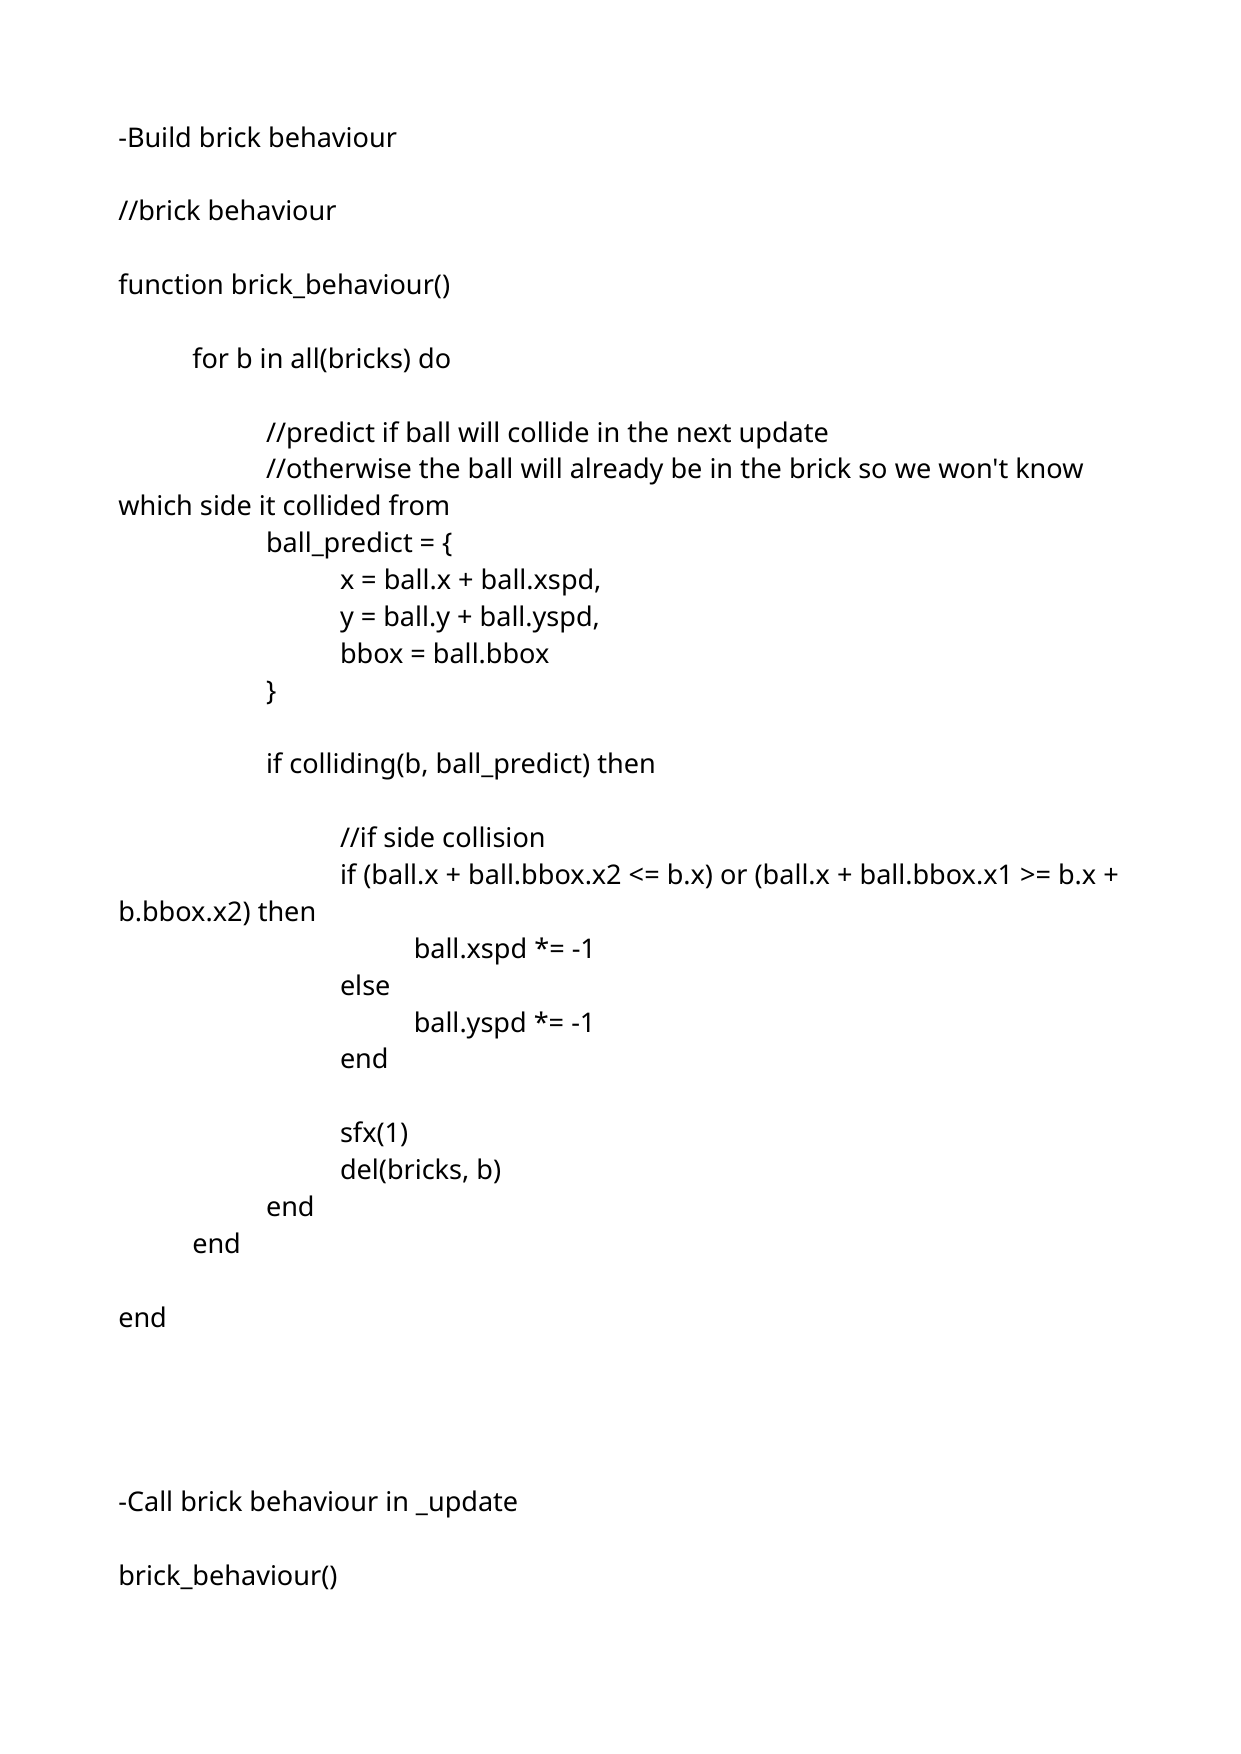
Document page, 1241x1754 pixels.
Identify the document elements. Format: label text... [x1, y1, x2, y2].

text end [118, 1224, 1122, 1261]
text end [118, 1040, 1122, 1077]
text brick_behaviour() [118, 1556, 1122, 1593]
text function brick_behaviour() [118, 266, 1122, 302]
text sfx(1) [118, 1114, 1122, 1151]
text x = ball.x + ball.xspd, [118, 561, 1122, 597]
text ball_predict = { [118, 524, 1122, 561]
text else [118, 966, 1122, 1003]
text del(bricks, b) [118, 1151, 1122, 1187]
text ball.xspd *= -1 [118, 929, 1122, 966]
text //predict if ball will collide in the next update [118, 413, 1122, 450]
text bbox = ball.bbox [118, 634, 1122, 671]
text } [118, 671, 1122, 708]
text //otherwise the ball will already be in the brick so we won't know which side it collided from [118, 450, 1122, 524]
text -Build brick behaviour [118, 118, 1122, 155]
text if colliding(b, ball_predict) then [118, 745, 1122, 782]
text y = ball.y + ball.yspd, [118, 597, 1122, 634]
text ball.yspd *= -1 [118, 1003, 1122, 1040]
text end [118, 1187, 1122, 1224]
text end [118, 1298, 1122, 1335]
text //brick behaviour [118, 192, 1122, 229]
text //if side collision [118, 819, 1122, 856]
text -Call brick behaviour in _update [118, 1482, 1122, 1519]
text if (ball.x + ball.bbox.x2 <= b.x) or (ball.x + ball.bbox.x1 >= b.x + b.bbox.x2) then [118, 856, 1122, 929]
text for b in all(bricks) do [118, 339, 1122, 376]
